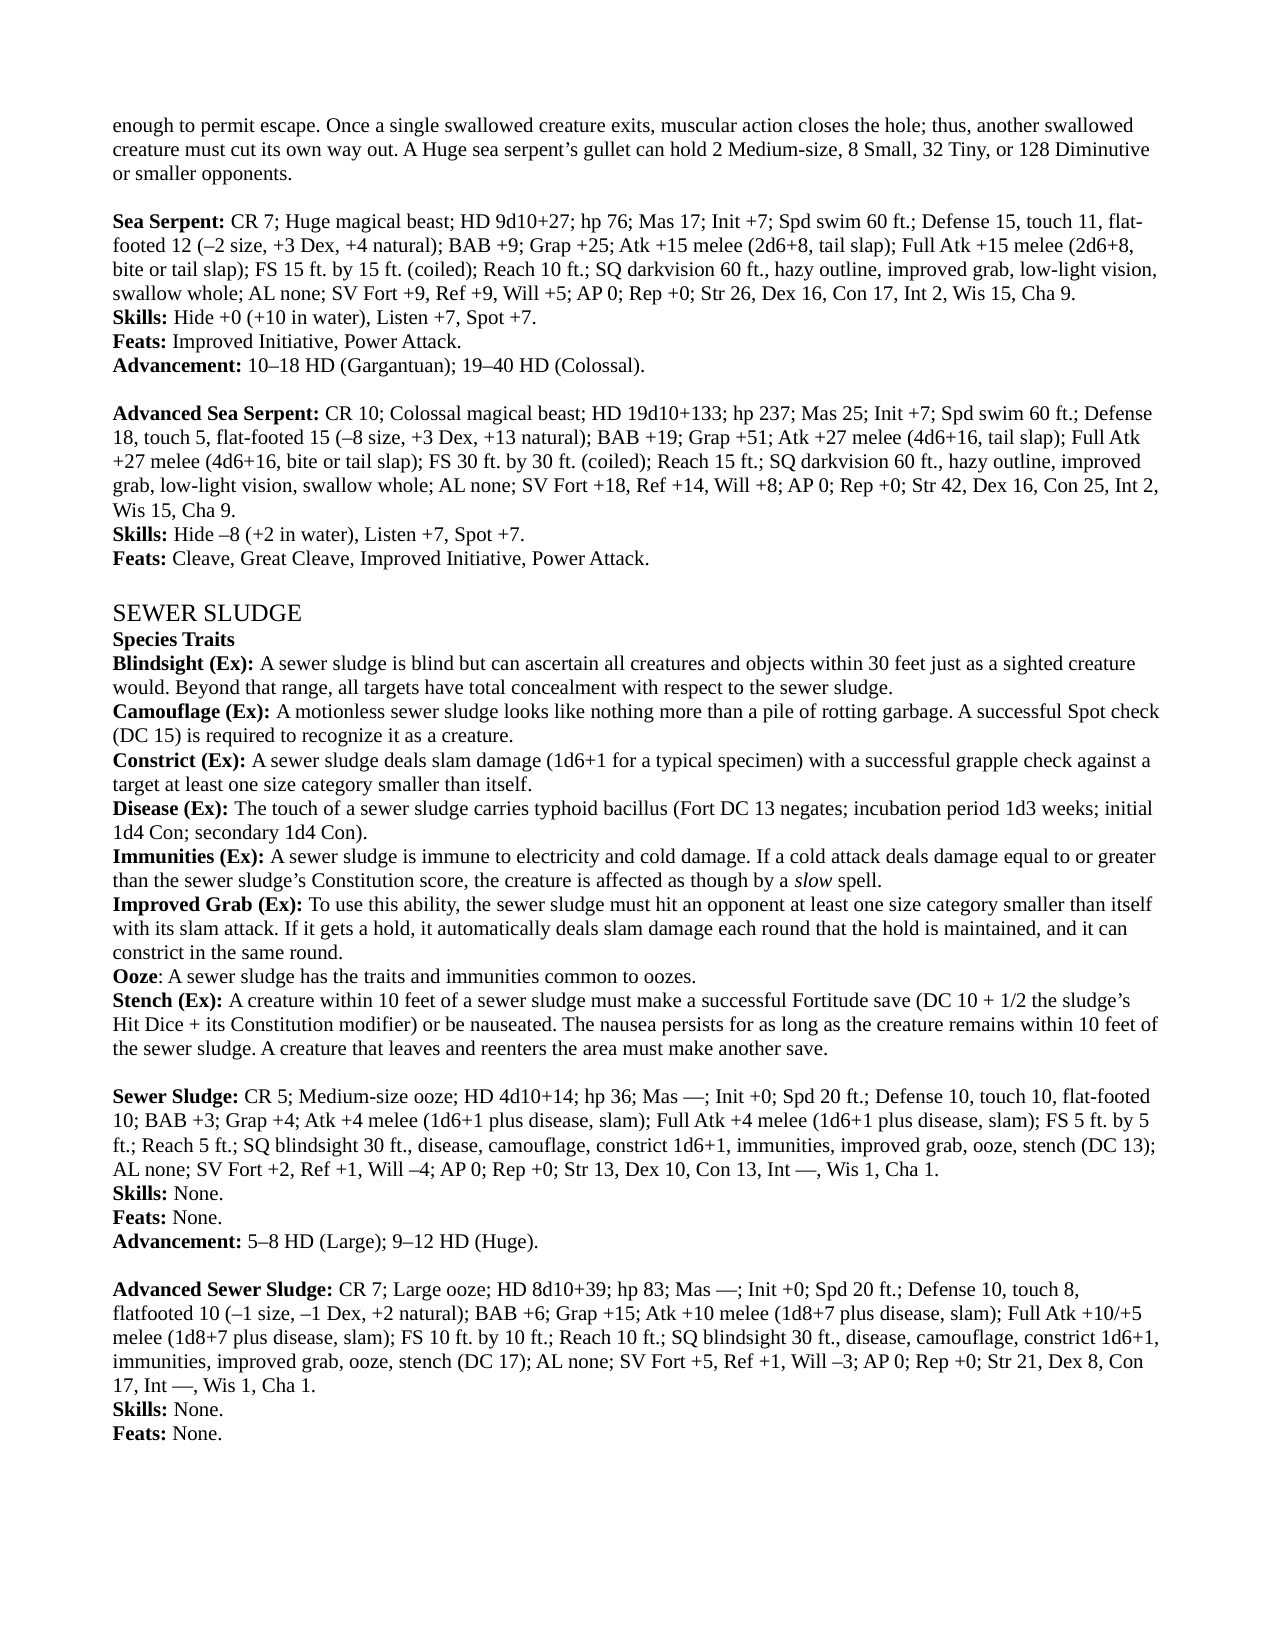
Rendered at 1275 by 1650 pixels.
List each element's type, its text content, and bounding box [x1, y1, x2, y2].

text Camouflage (Ex): A motionless sewer sludge looks like nothing more than a pile of rotting garbage. A successful Spot check (DC 15) is required to recognize it as a creature. [112, 699, 1162, 747]
text Ooze: A sewer sludge has the traits and immunities common to oozes. [112, 964, 1162, 988]
text Sewer Sludge: CR 5; Medium-size ooze; HD 4d10+14; hp 36; Mas —; Init +0; Spd 20 ft.; Defense 10, touch 10, flat-footed 10; BAB +3; Grap +4; Atk +4 melee (1d6+1 plus disease, slam); Full Atk +4 melee (1d6+1 plus disease, slam); FS 5 ft. by 5 ft.; Reach 5 ft.; SQ blindsight 30 ft., disease, camouflage, constrict 1d6+1, immunities, improved grab, ooze, stench (DC 13); AL none; SV Fort +2, Ref +1, Will –4; AP 0; Rep +0; Str 13, Dex 10, Con 13, Int —, Wis 1, Cha 1. [112, 1084, 1162, 1181]
text Sea Serpent: CR 7; Huge magical beast; HD 9d10+27; hp 76; Mas 17; Init +7; Spd swim 60 ft.; Defense 15, touch 11, flat-footed 12 (–2 size, +3 Dex, +4 natural); BAB +9; Grap +25; Atk +15 melee (2d6+8, tail slap); Full Atk +15 melee (2d6+8, bite or tail slap); FS 15 ft. by 15 ft. (coiled); Reach 10 ft.; SQ darkvision 60 ft., hazy outline, improved grab, low-light vision, swallow whole; AL none; SV Fort +9, Ref +9, Will +5; AP 0; Rep +0; Str 26, Dex 16, Con 17, Int 2, Wis 15, Cha 9. [112, 209, 1162, 305]
text Stench (Ex): A creature within 10 feet of a sewer sludge must make a successful Fortitude save (DC 10 + 1/2 the sludge’s Hit Dice + its Constitution modifier) or be nauseated. The nausea persists for as long as the creature remains within 10 feet of the sewer sludge. A creature that leaves and reenters the area must make another save. [112, 988, 1162, 1060]
text Blindsight (Ex): A sewer sludge is blind but can ascertain all creatures and objects within 30 feet just as a sighted creature would. Beyond that range, all targets have total concealment with respect to the sewer sludge. [112, 651, 1162, 699]
text Advancement: 5–8 HD (Large); 9–12 HD (Huge). [112, 1229, 1162, 1253]
text Feats: Cleave, Great Cleave, Improved Initiative, Power Attack. [112, 546, 1162, 570]
text Improved Grab (Ex): To use this ability, the sewer sludge must hit an opponent at least one size category smaller than itself with its slam attack. If it gets a hold, it automatically deals slam damage each round that the hold is maintained, and it can constrict in the same round. [112, 892, 1162, 964]
text Skills: None. [112, 1397, 1162, 1421]
text Constrict (Ex): A sewer sludge deals slam damage (1d6+1 for a typical specimen) with a successful grapple check against a target at least one size category smaller than itself. [112, 747, 1162, 796]
text Immunities (Ex): A sewer sludge is immune to electricity and cold damage. If a cold attack deals damage equal to or greater than the sewer sludge’s Constitution score, the creature is affected as though by a slow spell. [112, 844, 1162, 892]
text Feats: None. [112, 1205, 1162, 1229]
text Skills: Hide –8 (+2 in water), Listen +7, Spot +7. [112, 522, 1162, 546]
text Skills: Hide +0 (+10 in water), Listen +7, Spot +7. [112, 305, 1162, 329]
text Feats: Improved Initiative, Power Attack. [112, 329, 1162, 353]
text SEWER SLUDGE [112, 598, 1162, 627]
text Advanced Sea Serpent: CR 10; Colossal magical beast; HD 19d10+133; hp 237; Mas 25; Init +7; Spd swim 60 ft.; Defense 18, touch 5, flat-footed 15 (–8 size, +3 Dex, +13 natural); BAB +19; Grap +51; Atk +27 melee (4d6+16, tail slap); Full Atk +27 melee (4d6+16, bite or tail slap); FS 30 ft. by 30 ft. (coiled); Reach 15 ft.; SQ darkvision 60 ft., hazy outline, improved grab, low-light vision, swallow whole; AL none; SV Fort +18, Ref +14, Will +8; AP 0; Rep +0; Str 42, Dex 16, Con 25, Int 2, Wis 15, Cha 9. [112, 401, 1162, 522]
text enough to permit escape. Once a single swallowed creature exits, muscular action closes the hole; thus, another swallowed creature must cut its own way out. A Huge sea serpent’s gullet can hold 2 Medium-size, 8 Small, 32 Tiny, or 128 Diminutive or smaller opponents. [112, 112, 1162, 185]
text Skills: None. [112, 1181, 1162, 1205]
text Disease (Ex): The touch of a sewer sludge carries typhoid bacillus (Fort DC 13 negates; incubation period 1d3 weeks; initial 1d4 Con; secondary 1d4 Con). [112, 796, 1162, 844]
text Advanced Sewer Sludge: CR 7; Large ooze; HD 8d10+39; hp 83; Mas —; Init +0; Spd 20 ft.; Defense 10, touch 8, flatfooted 10 (–1 size, –1 Dex, +2 natural); BAB +6; Grap +15; Atk +10 melee (1d8+7 plus disease, slam); Full Atk +10/+5 melee (1d8+7 plus disease, slam); FS 10 ft. by 10 ft.; Reach 10 ft.; SQ blindsight 30 ft., disease, camouflage, constrict 1d6+1, immunities, improved grab, ooze, stench (DC 17); AL none; SV Fort +5, Ref +1, Will –3; AP 0; Rep +0; Str 21, Dex 8, Con 17, Int —, Wis 1, Cha 1. [112, 1277, 1162, 1397]
subtitle Species Traits [112, 627, 1162, 651]
text Feats: None. [112, 1421, 1162, 1445]
text Advancement: 10–18 HD (Gargantuan); 19–40 HD (Colossal). [112, 353, 1162, 377]
